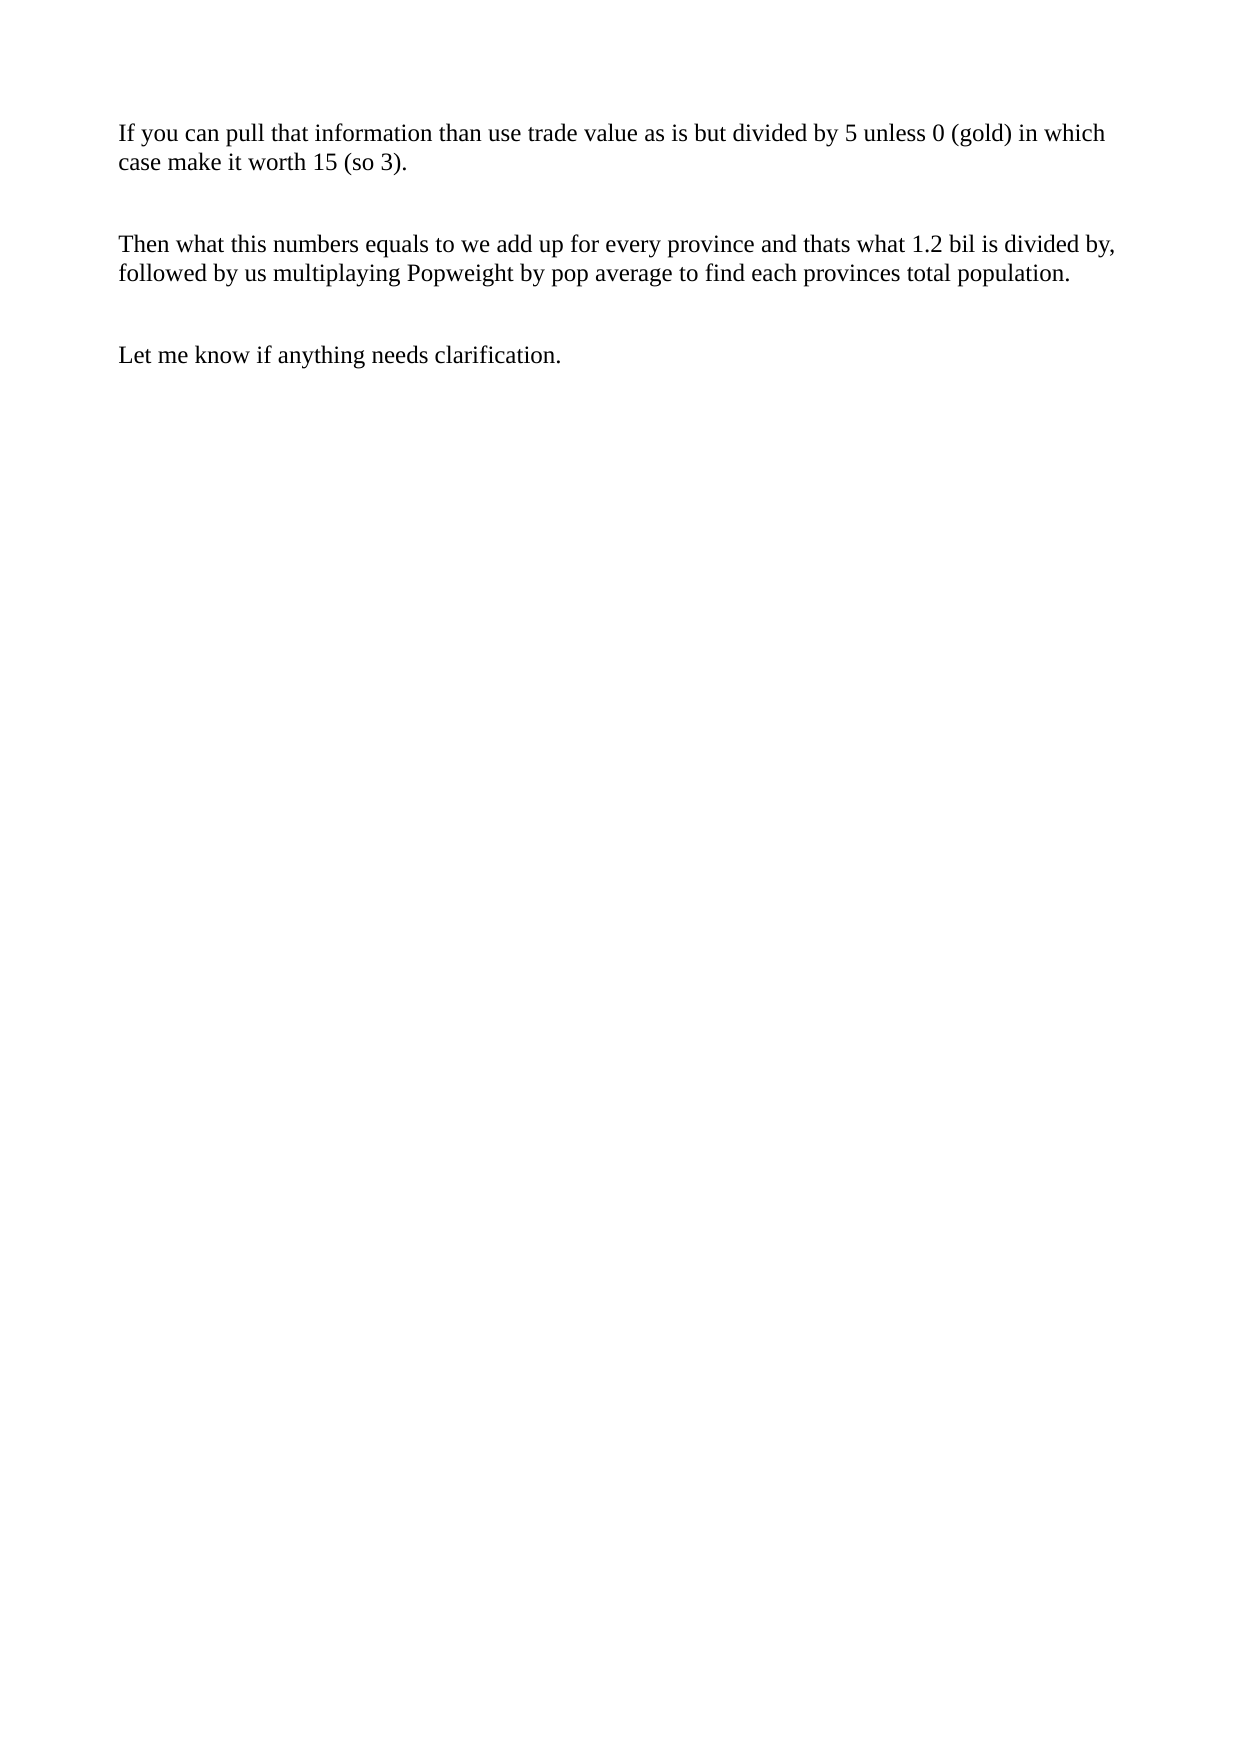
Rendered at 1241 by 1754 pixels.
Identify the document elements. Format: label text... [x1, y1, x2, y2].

text Then what this numbers equals to we add up for every province and thats what 1.2 bil is divided by, followed by us multiplaying Popweight by pop average to find each provinces total population. [118, 229, 1122, 287]
text Let me know if anything needs clarification. [118, 341, 1122, 369]
text If you can pull that information than use trade value as is but divided by 5 unless 0 (gold) in which case make it worth 15 (so 3). [118, 118, 1122, 176]
